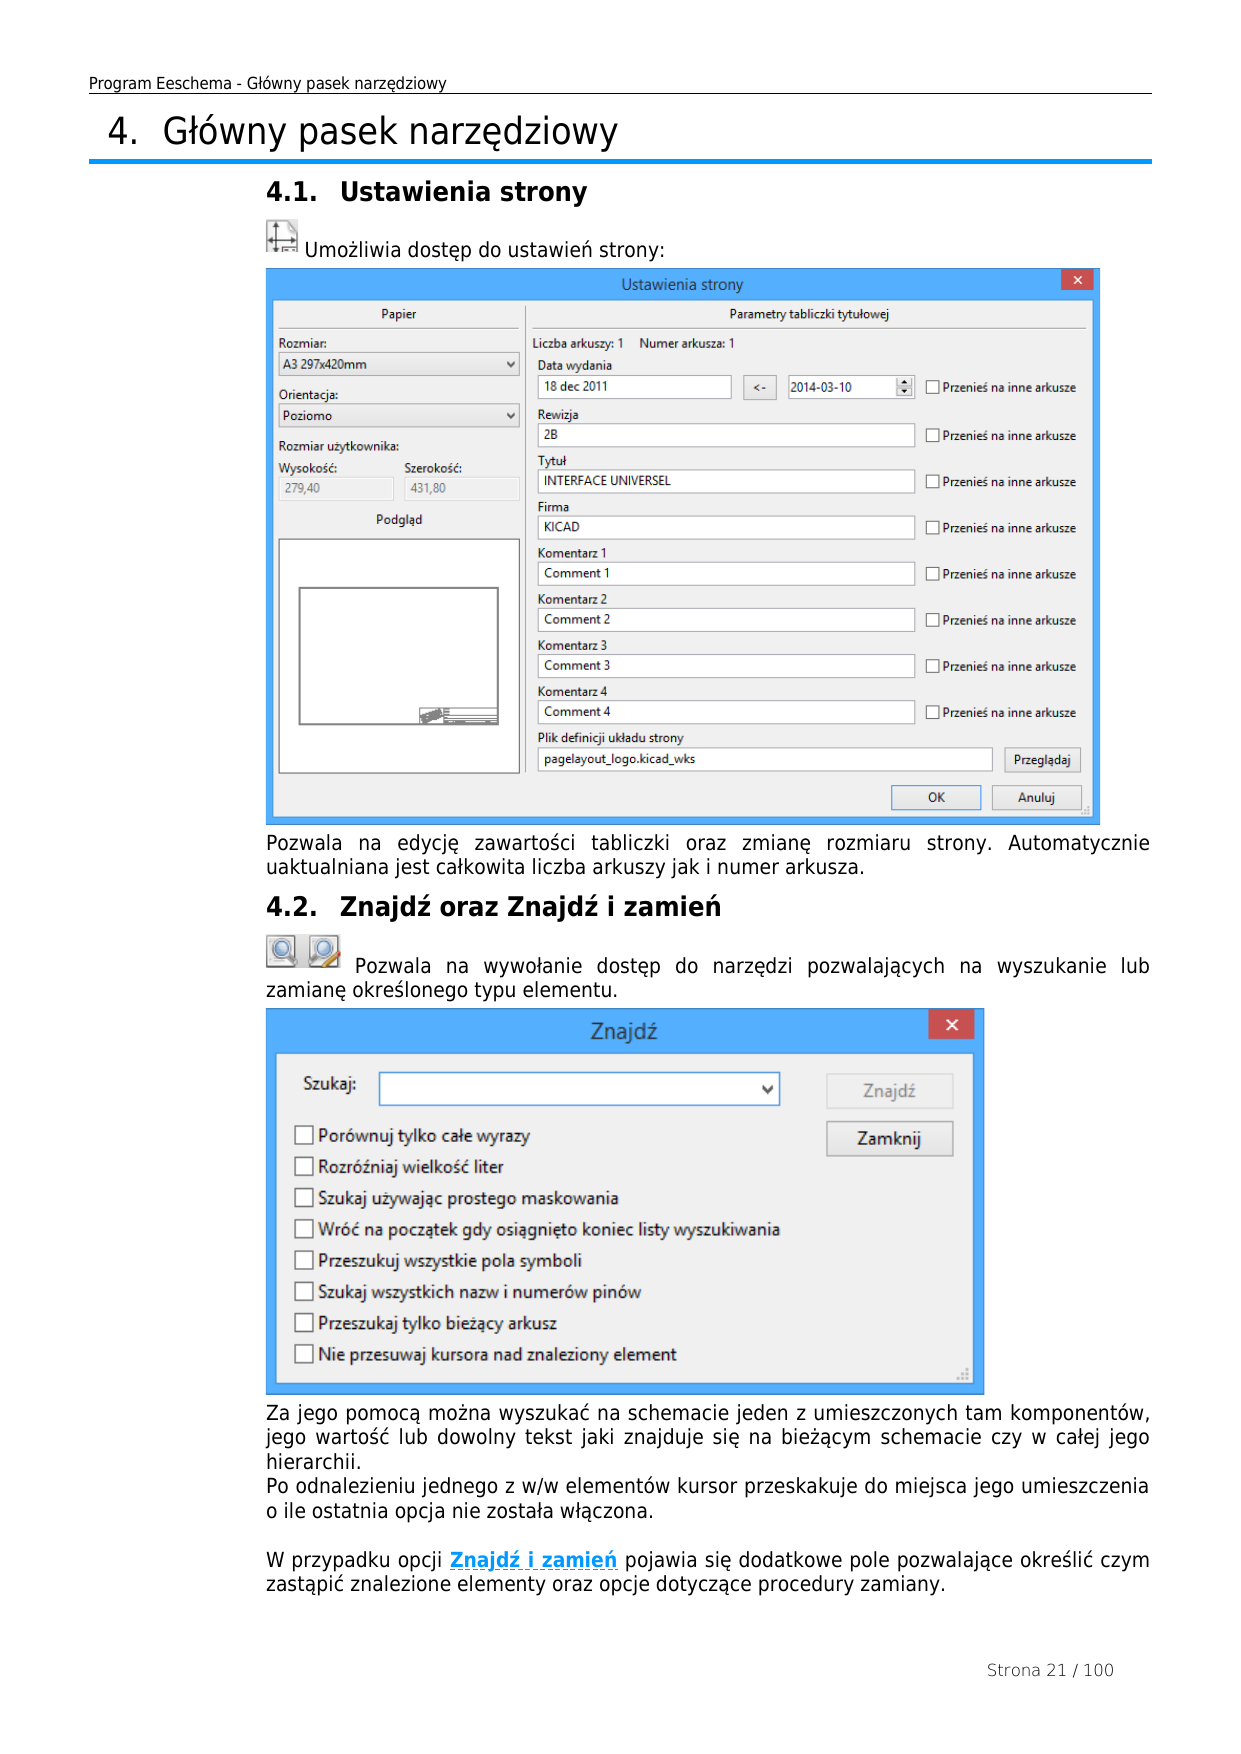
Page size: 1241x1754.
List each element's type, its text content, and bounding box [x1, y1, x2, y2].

text Pozwala na edycję zawartości tabliczki oraz zmianę rozmiaru strony. Automatycznie uaktualniana jest całkowita liczba arkuszy jak i numer arkusza. [266, 831, 1152, 879]
picture [265, 1008, 985, 1395]
text W przypadku opcji Znajdź i zamień pojawia się dodatkowe pole pozwalające określić czym zastąpić znalezione elementy oraz opcje dotyczące procedury zamiany. [266, 1547, 1152, 1596]
text Za jego pomocą można wyszukać na schemacie jeden z umieszczonych tam komponentów, jego wartość lub dowolny tekst jaki znajduje się na bieżącym schemacie czy w całej jego hierarchii. [266, 1401, 1152, 1474]
subtitle Ustawienia strony [266, 176, 1152, 208]
text Po odnalezieniu jednego z w/w elementów kursor przeskakuje do miejsca jego umieszczenia o ile ostatnia opcja nie została włączona. [266, 1474, 1152, 1523]
text Pozwala na wywołanie dostęp do narzędzi pozwalających na wyszukanie lub zamianę określonego typu elementu. [266, 929, 1152, 1002]
text Umożliwia dostęp do ustawień strony: [266, 213, 1152, 263]
picture [265, 268, 1101, 825]
subtitle Główny pasek narzędziowy [88, 103, 1152, 164]
subtitle Znajdź oraz Znajdź i zamień [266, 891, 1152, 923]
